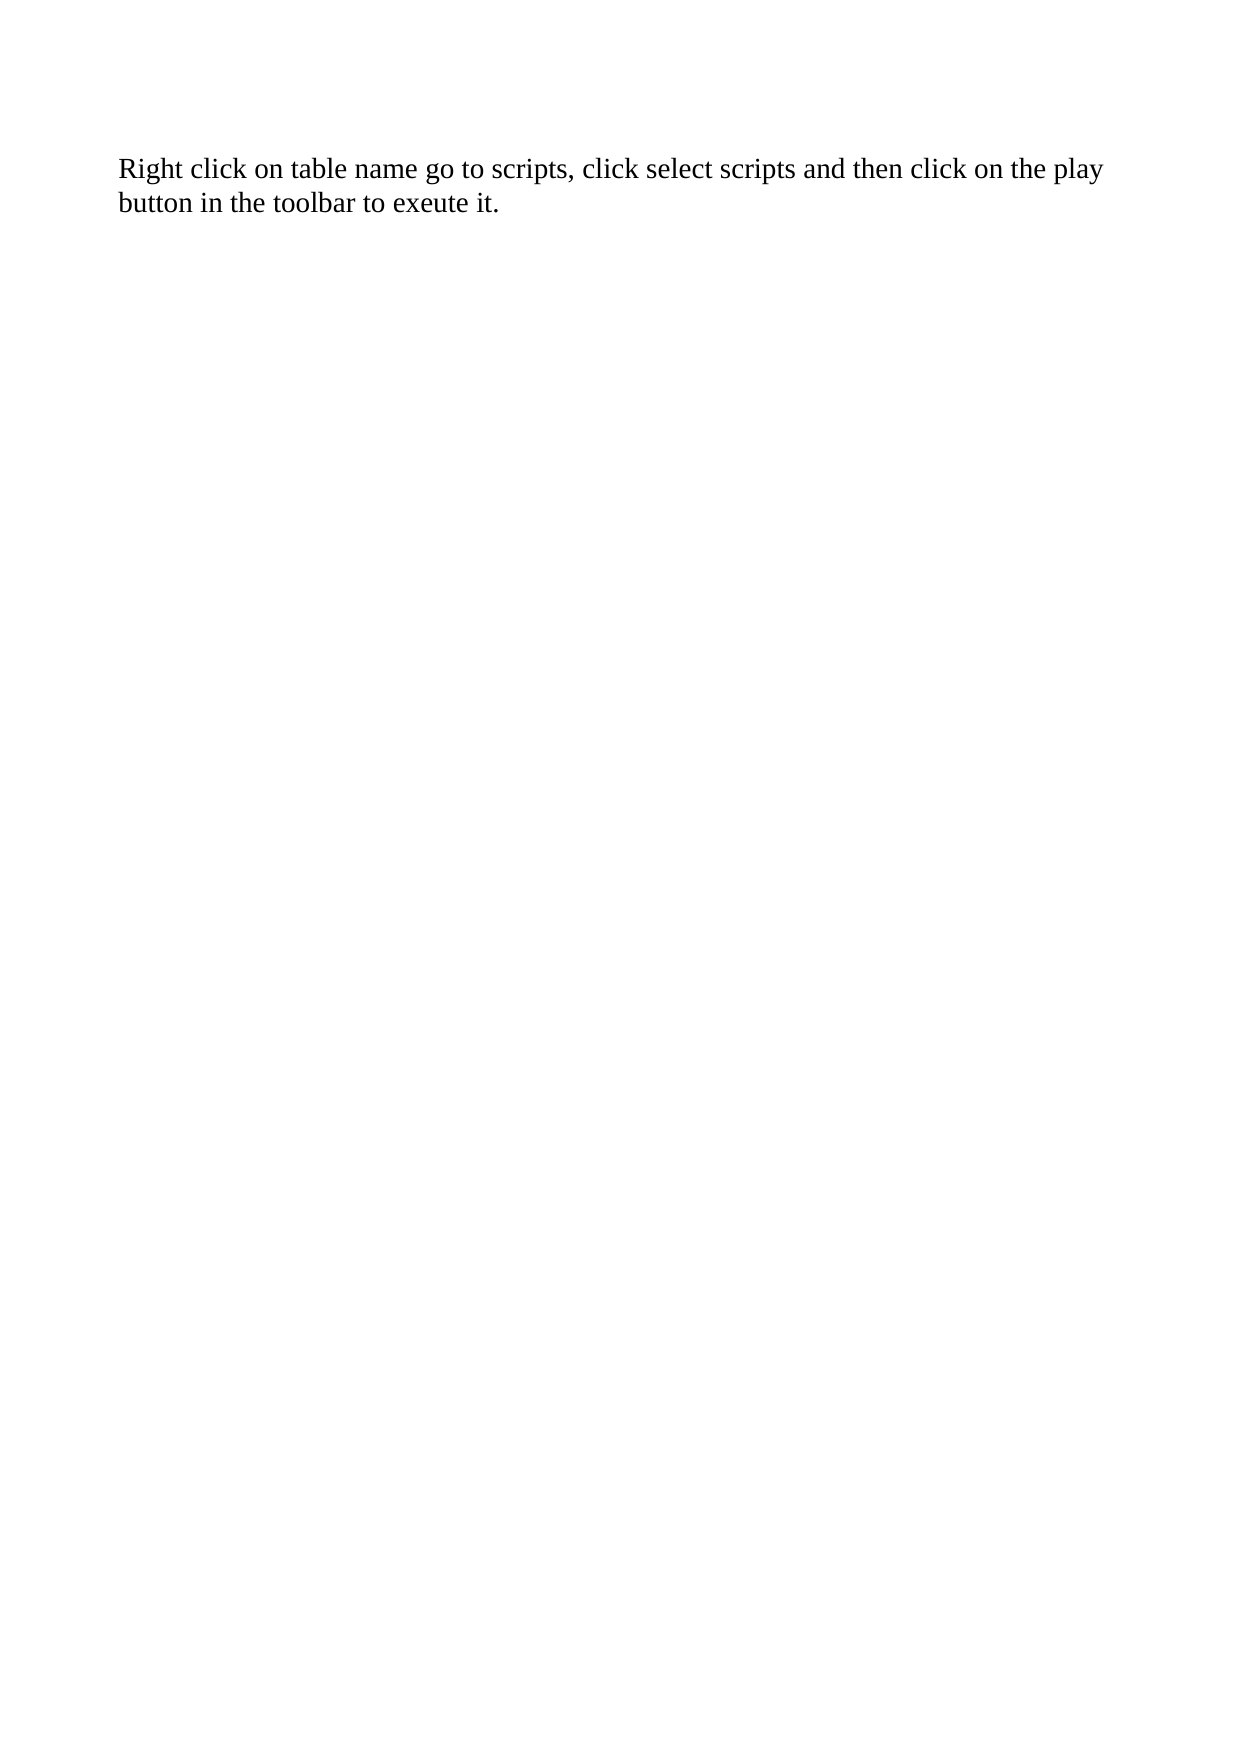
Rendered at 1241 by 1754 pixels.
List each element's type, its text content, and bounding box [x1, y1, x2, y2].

text Right click on table name go to scripts, click select scripts and then click on the play button in the toolbar to exeute it. [118, 152, 1122, 219]
